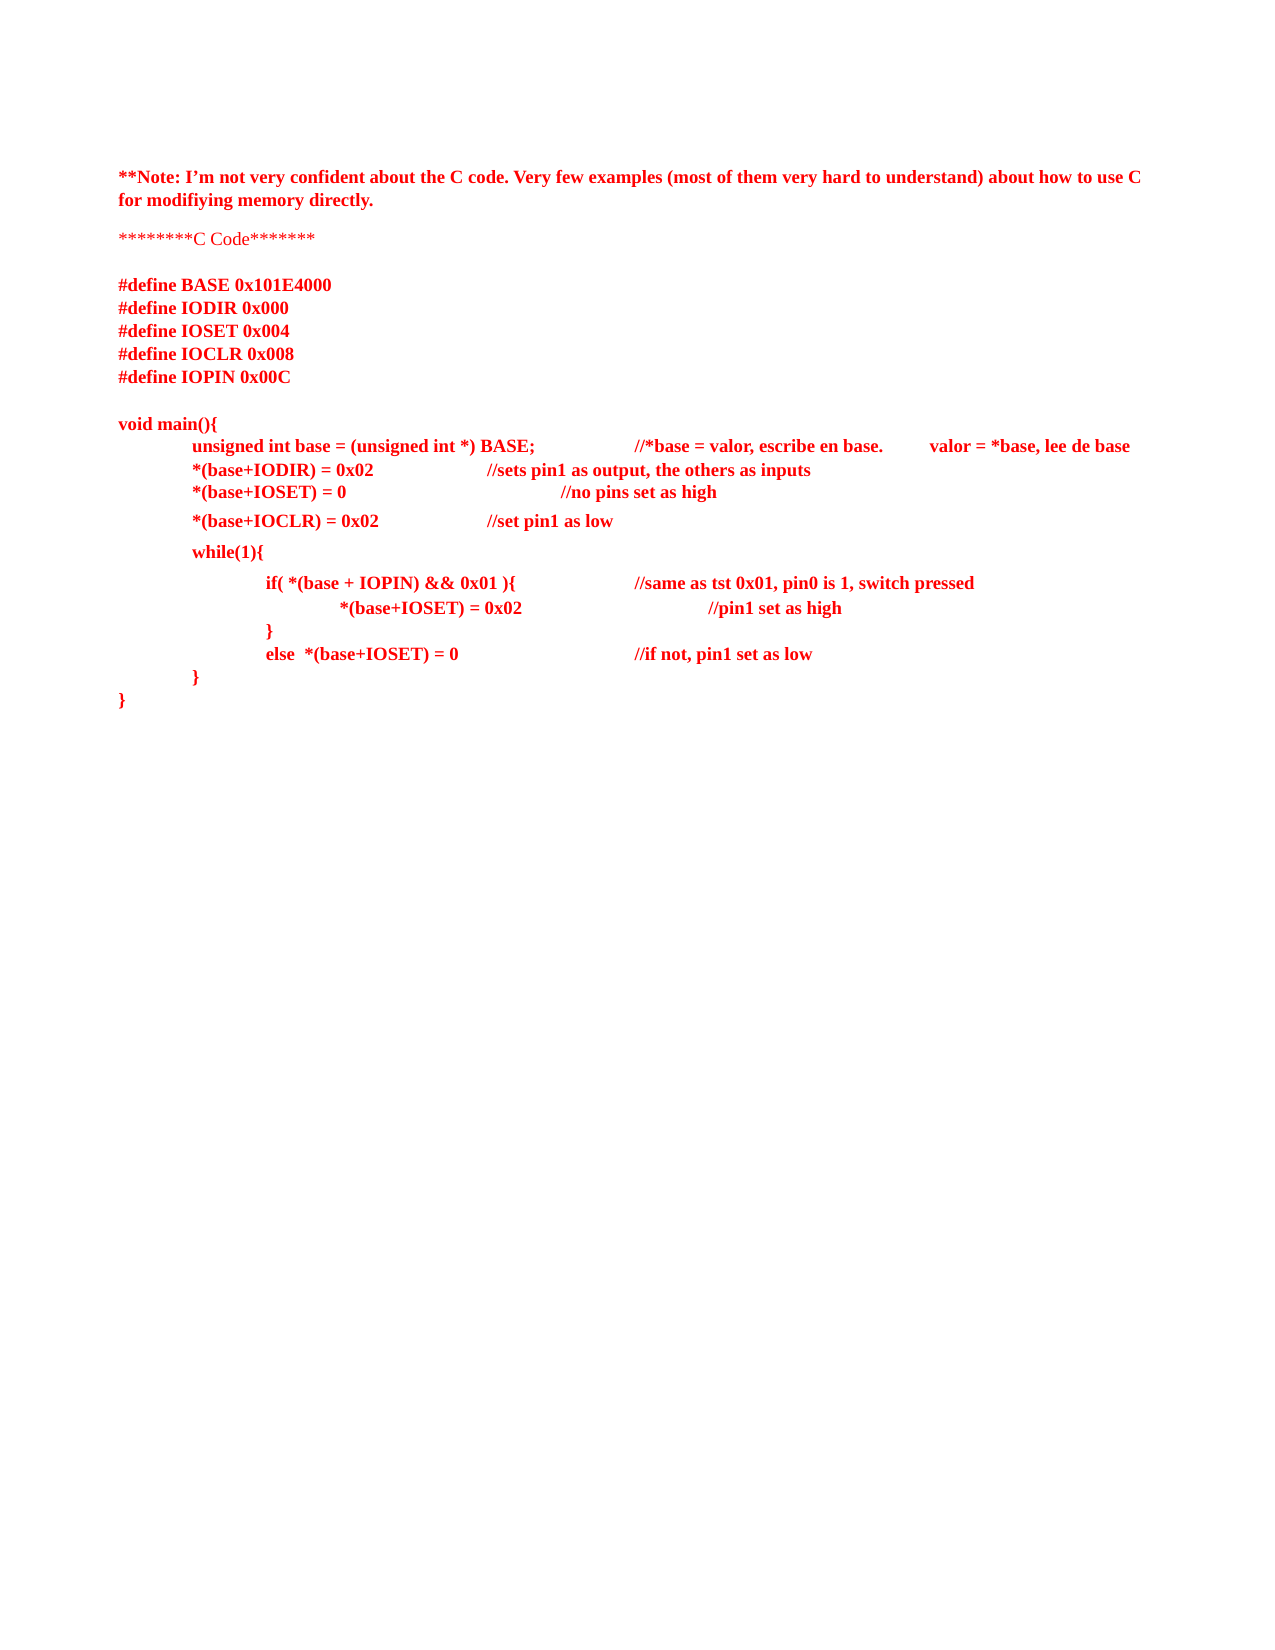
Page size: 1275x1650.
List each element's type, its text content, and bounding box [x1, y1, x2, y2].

text } [118, 689, 1157, 710]
text unsigned int base = (unsigned int *) BASE; //*base = valor, escribe en base. valor = *base, lee de base [118, 435, 1157, 457]
text *(base+IODIR) = 0x02 //sets pin1 as output, the others as inputs [118, 458, 1157, 480]
text } [118, 620, 1157, 641]
text *(base+IOSET) = 0x02 //pin1 set as high [118, 597, 1157, 618]
text else *(base+IOSET) = 0 //if not, pin1 set as low [118, 643, 1157, 664]
text ********C Code******* [118, 228, 1157, 250]
text #define IOSET 0x004 [118, 320, 1157, 342]
text **Note: I’m not very confident about the C code. Very few examples (most of them very hard to understand) about how to use C for modifiying memory directly. [118, 166, 1157, 210]
text if( *(base + IOPIN) && 0x01 ){ //same as tst 0x01, pin0 is 1, switch pressed [118, 566, 1157, 595]
text while(1){ [118, 535, 1157, 564]
text } [118, 666, 1157, 687]
text *(base+IOCLR) = 0x02 //set pin1 as low [118, 504, 1157, 533]
text #define IODIR 0x000 [118, 297, 1157, 319]
text #define IOPIN 0x00C [118, 366, 1157, 388]
text void main(){ [118, 412, 1157, 434]
text *(base+IOSET) = 0 //no pins set as high [118, 481, 1157, 503]
text #define IOCLR 0x008 [118, 343, 1157, 365]
text #define BASE 0x101E4000 [118, 274, 1157, 296]
